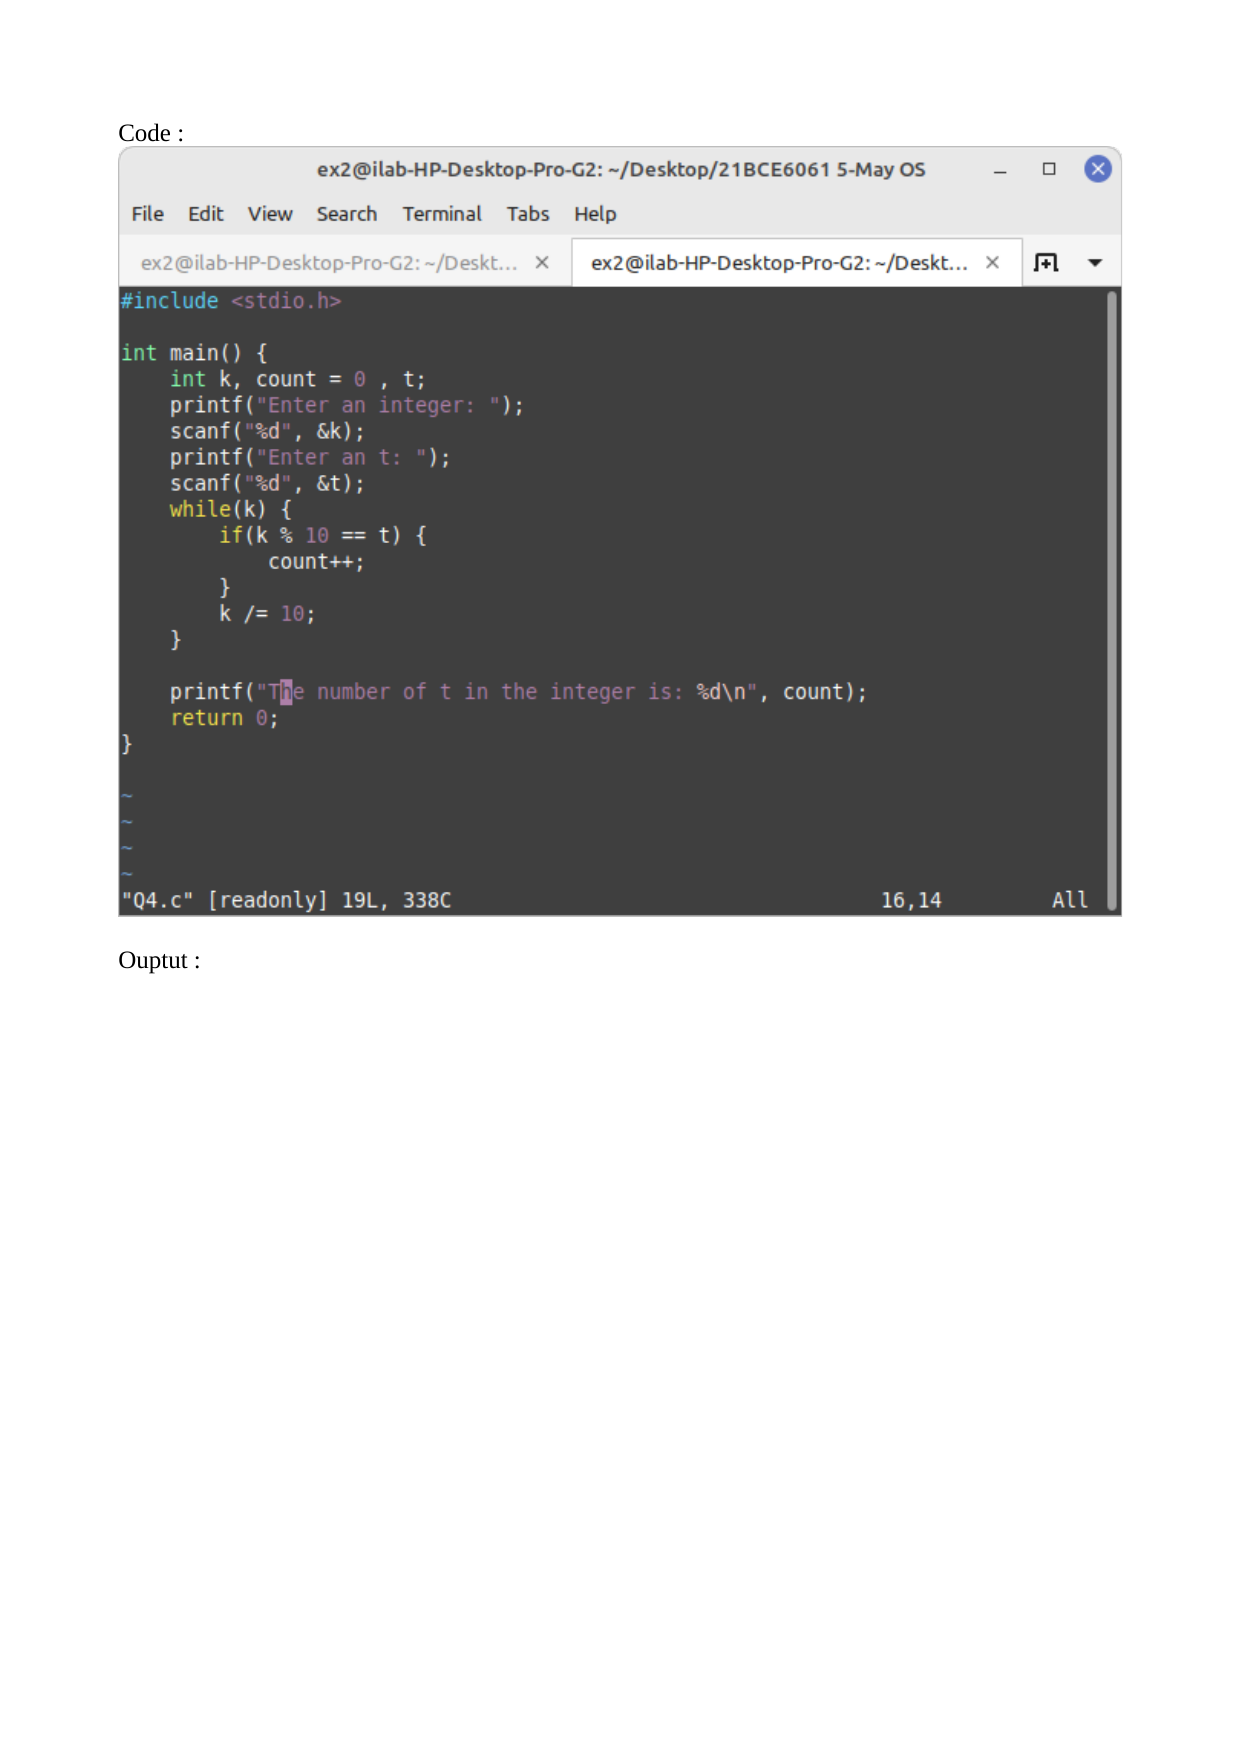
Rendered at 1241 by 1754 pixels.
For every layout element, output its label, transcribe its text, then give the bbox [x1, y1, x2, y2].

text Ouptut : [118, 945, 1122, 974]
text Code : [118, 118, 1122, 146]
picture [118, 146, 1123, 917]
